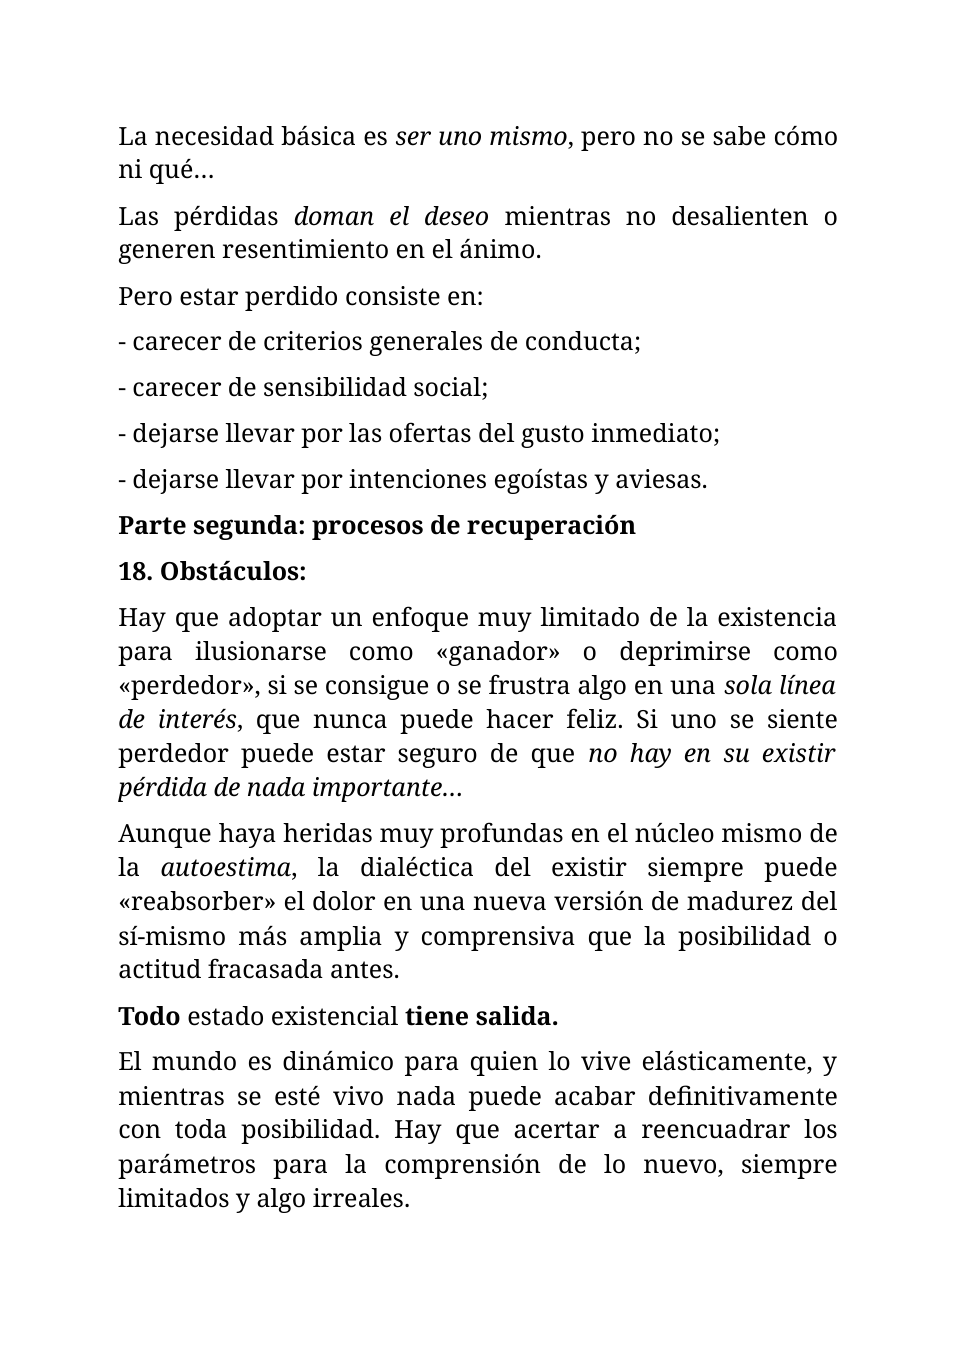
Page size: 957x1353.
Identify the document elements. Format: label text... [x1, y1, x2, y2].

text Aunque haya heridas muy profundas en el núcleo mismo de la autoestima, la dialéctica del existir siempre puede «reabsorber» el dolor en una nueva versión de madurez del sí-mismo más amplia y comprensiva que la posibilidad o actitud fracasada antes. [118, 816, 838, 986]
text Hay que adoptar un enfoque muy limitado de la existencia para ilusionarse como «ganador» o deprimirse como «perdedor», si se consigue o se frustra algo en una sola línea de interés, que nunca puede hacer feliz. Si uno se siente perdedor puede estar seguro de que no hay en su existir pérdida de nada importante… [118, 600, 838, 804]
text Todo estado existencial tiene salida. [118, 998, 838, 1032]
text - carecer de sensibilidad social; [118, 370, 838, 404]
text 18. Obstáculos: [118, 554, 838, 588]
text - dejarse llevar por las ofertas del gusto inmediato; [118, 416, 838, 450]
text Parte segunda: procesos de recuperación [118, 508, 838, 542]
text - carecer de criterios generales de conducta; [118, 324, 838, 358]
text La necesidad básica es ser uno mismo, pero no se sabe cómo ni qué… [118, 118, 838, 186]
text Las pérdidas doman el deseo mientras no desalienten o generen resentimiento en el ánimo. [118, 198, 838, 266]
text - dejarse llevar por intenciones egoístas y aviesas. [118, 462, 838, 496]
text El mundo es dinámico para quien lo vive elásticamente, y mientras se esté vivo nada puede acabar definitivamente con toda posibilidad. Hay que acertar a reencuadrar los parámetros para la comprensión de lo nuevo, siempre limitados y algo irreales. [118, 1044, 838, 1214]
text Pero estar perdido consiste en: [118, 278, 838, 312]
